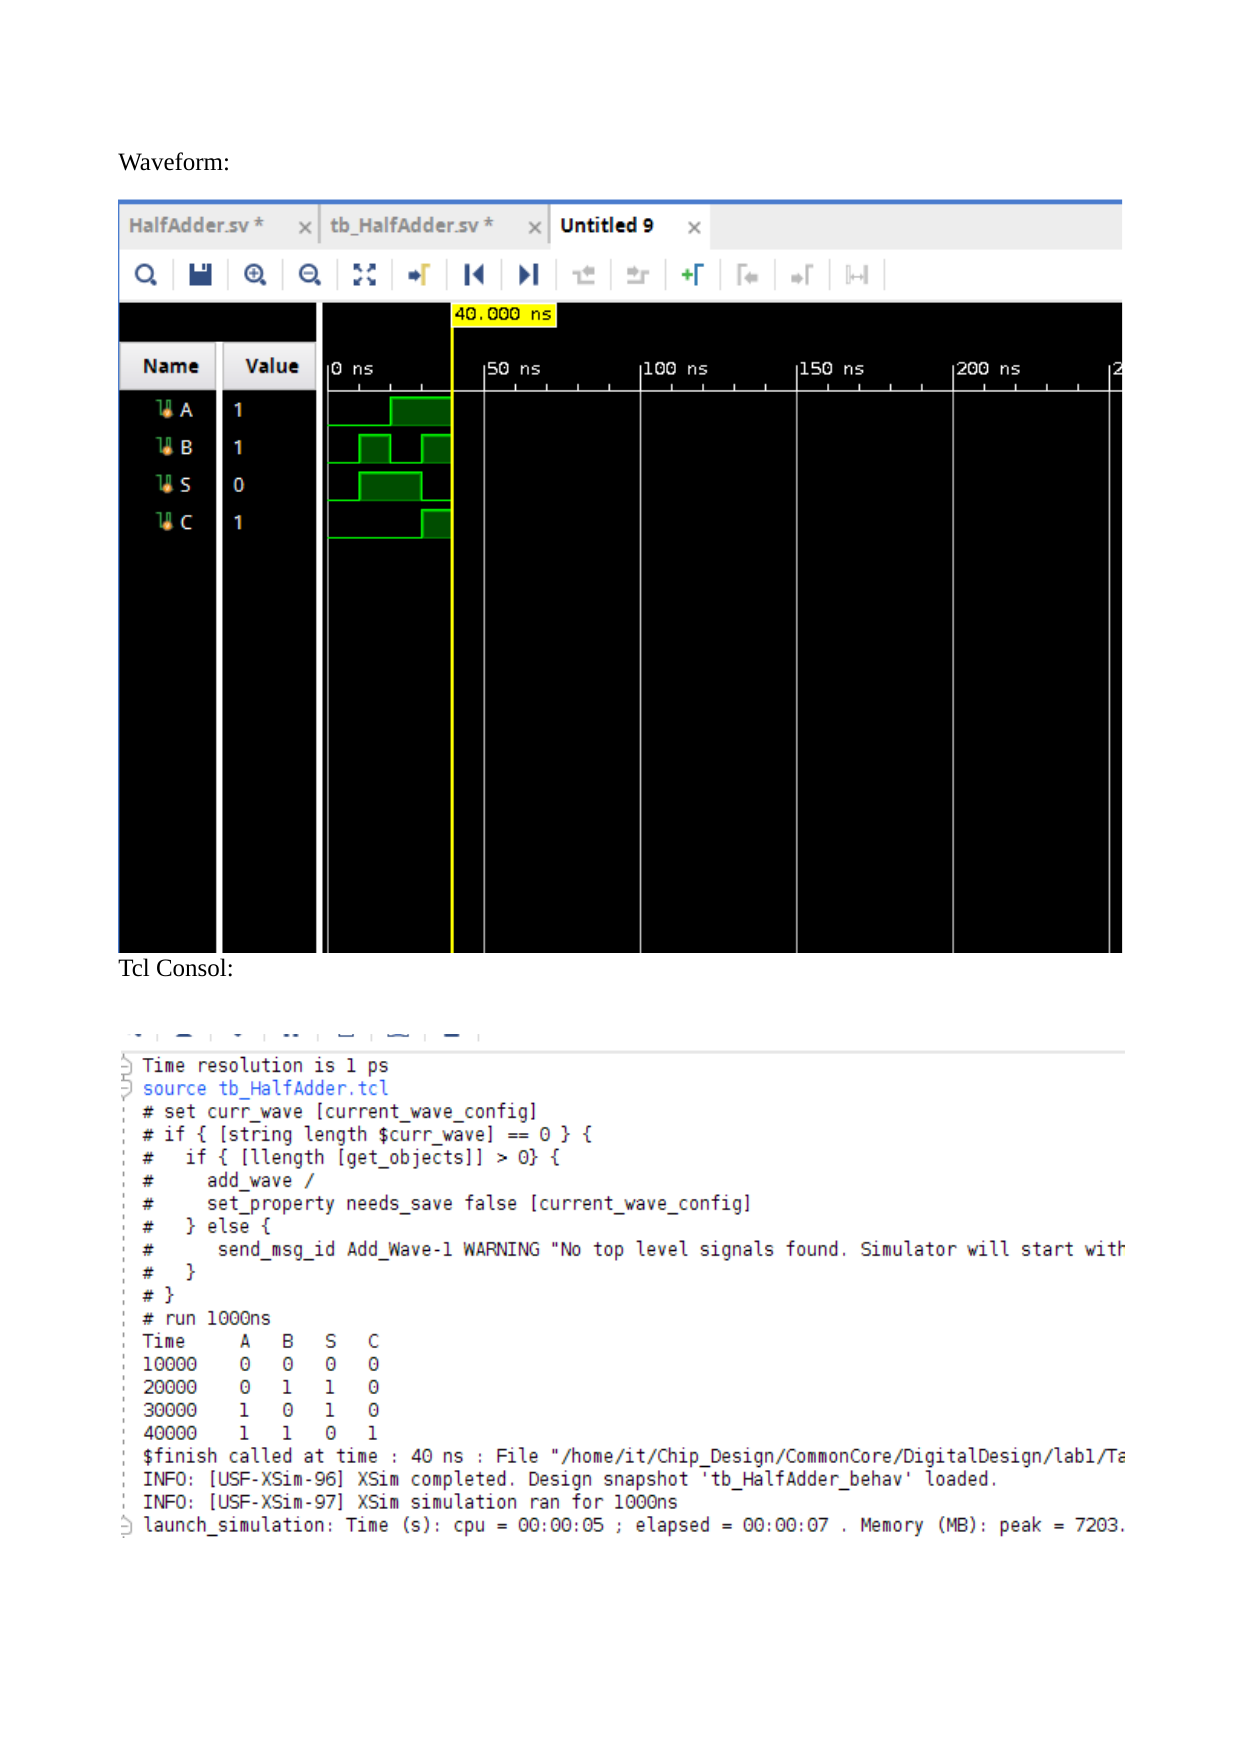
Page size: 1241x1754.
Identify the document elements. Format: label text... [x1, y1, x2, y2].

picture [118, 192, 1123, 953]
picture [121, 1034, 1125, 1538]
text Waveform: [118, 147, 1122, 176]
text Tcl Consol: [118, 953, 1122, 982]
text [118, 176, 1122, 192]
